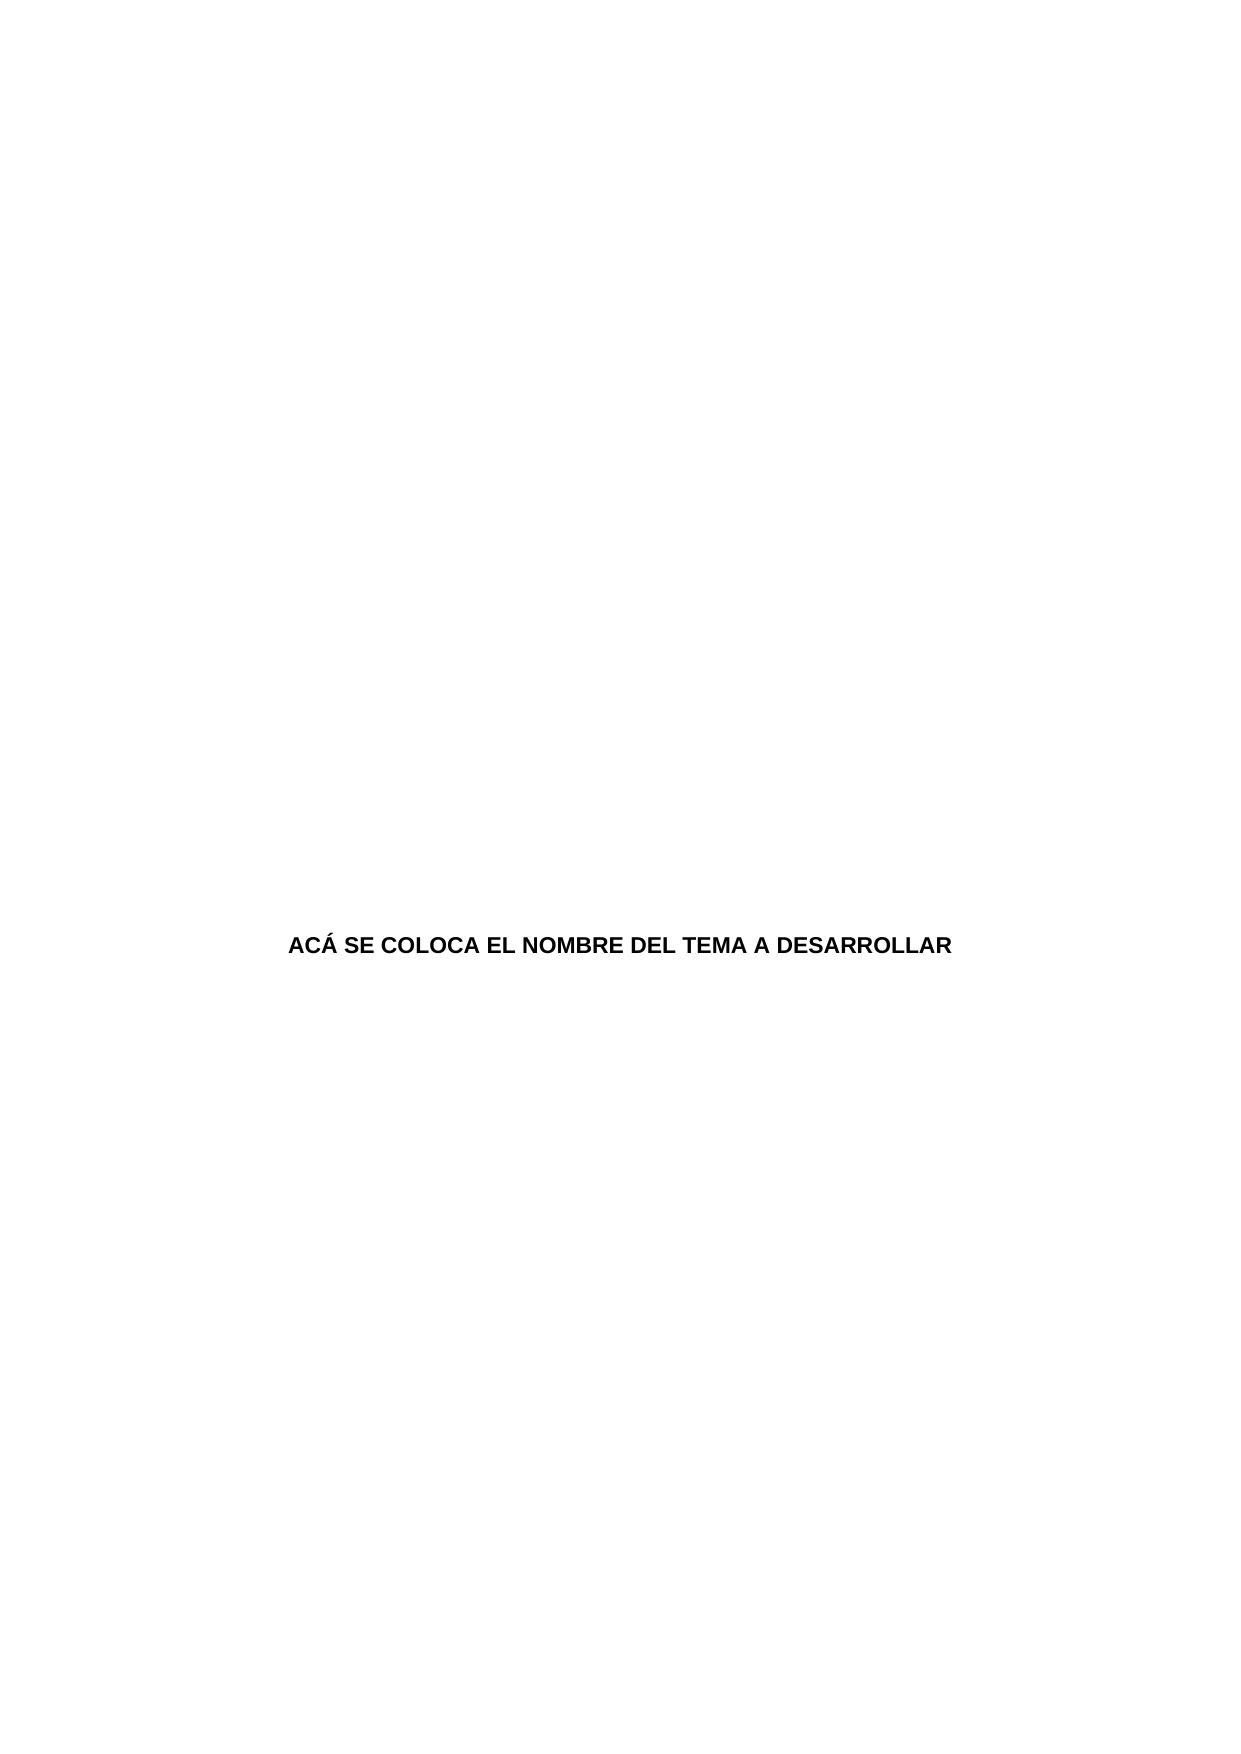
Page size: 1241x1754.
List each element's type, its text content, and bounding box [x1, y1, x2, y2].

text ACÁ SE COLOCA EL NOMBRE DEL TEMA A DESARROLLAR [150, 932, 1090, 959]
